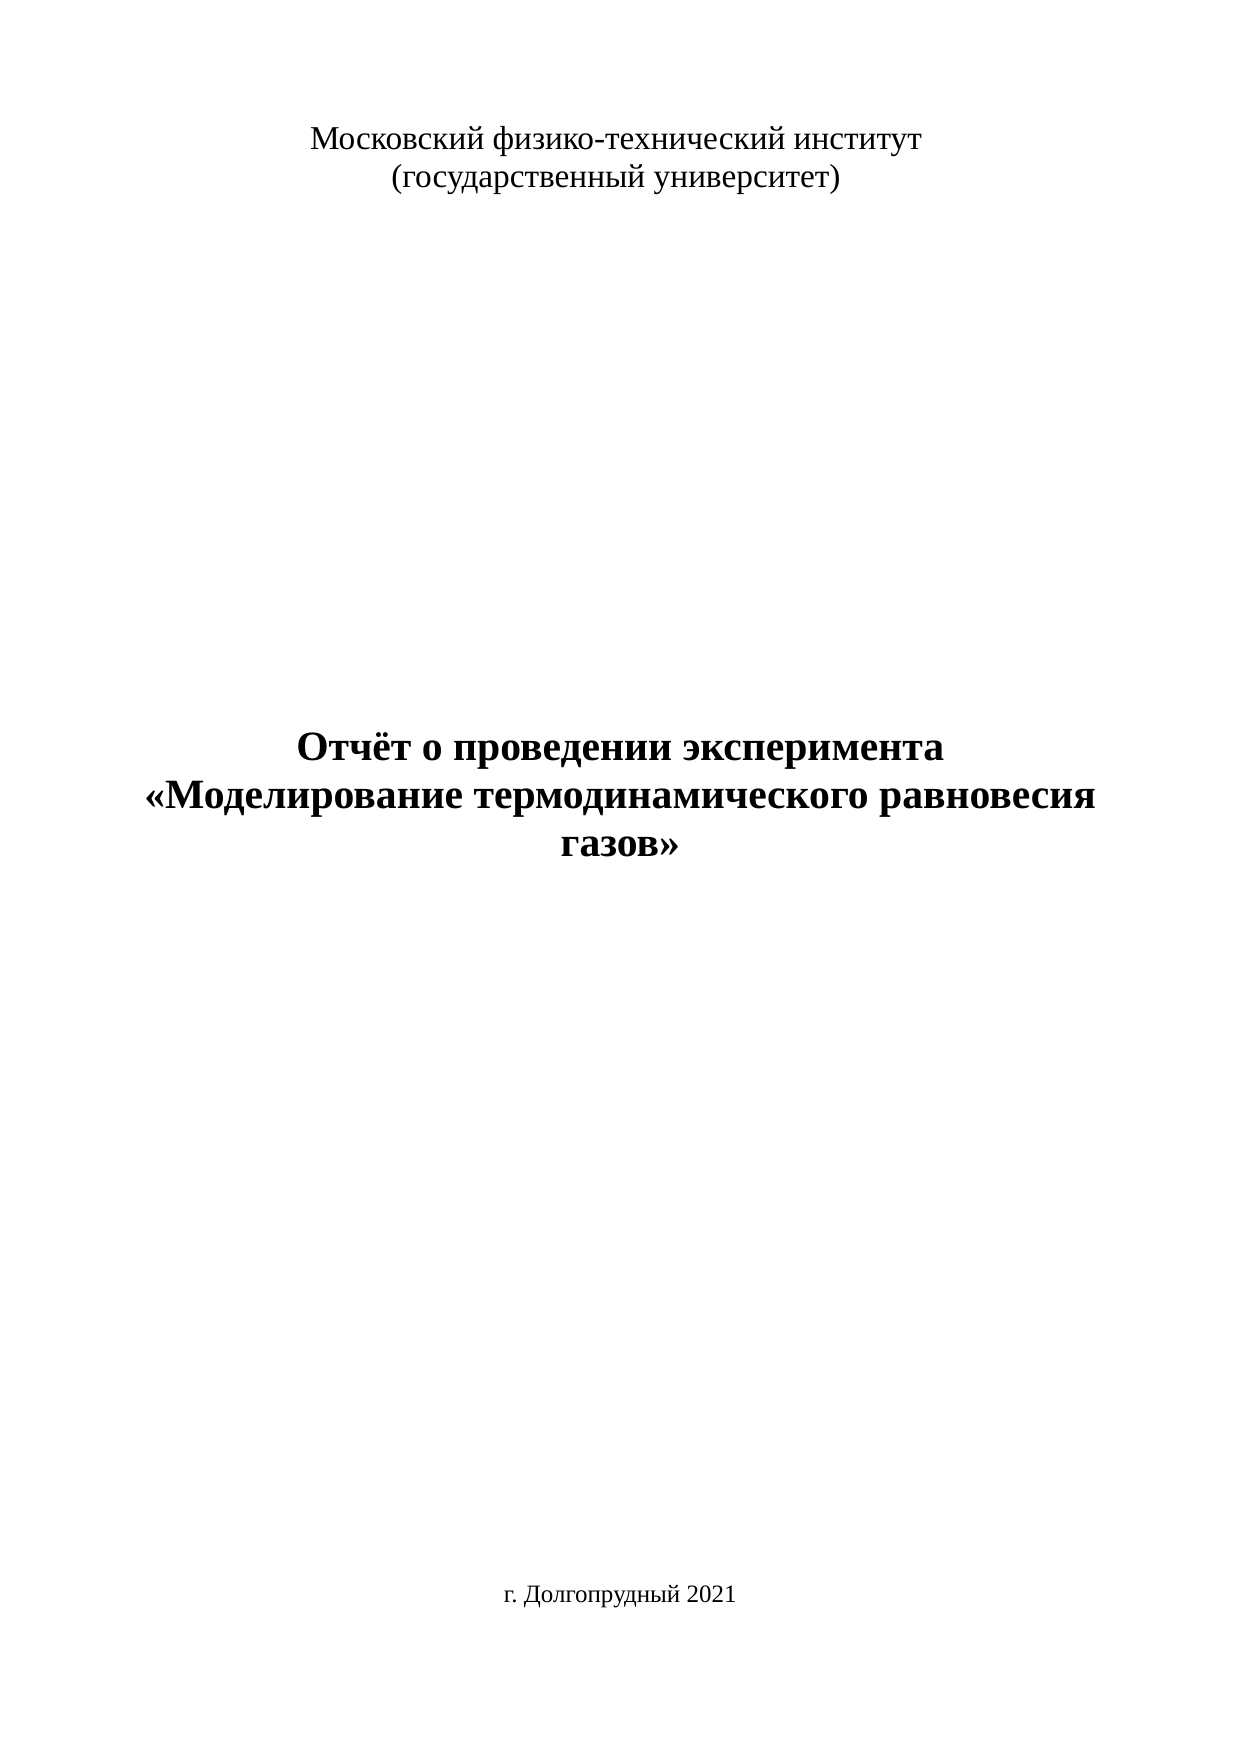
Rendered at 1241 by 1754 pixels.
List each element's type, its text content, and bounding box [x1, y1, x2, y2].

text Московский физико-технический институт [118, 118, 1122, 156]
text «Моделирование термодинамического равновесия газов» [118, 770, 1122, 866]
text (государственный университет) [118, 156, 1122, 195]
text г. Долгопрудный 2021 [118, 1579, 1122, 1608]
text Отчёт о проведении эксперимента [118, 722, 1122, 770]
